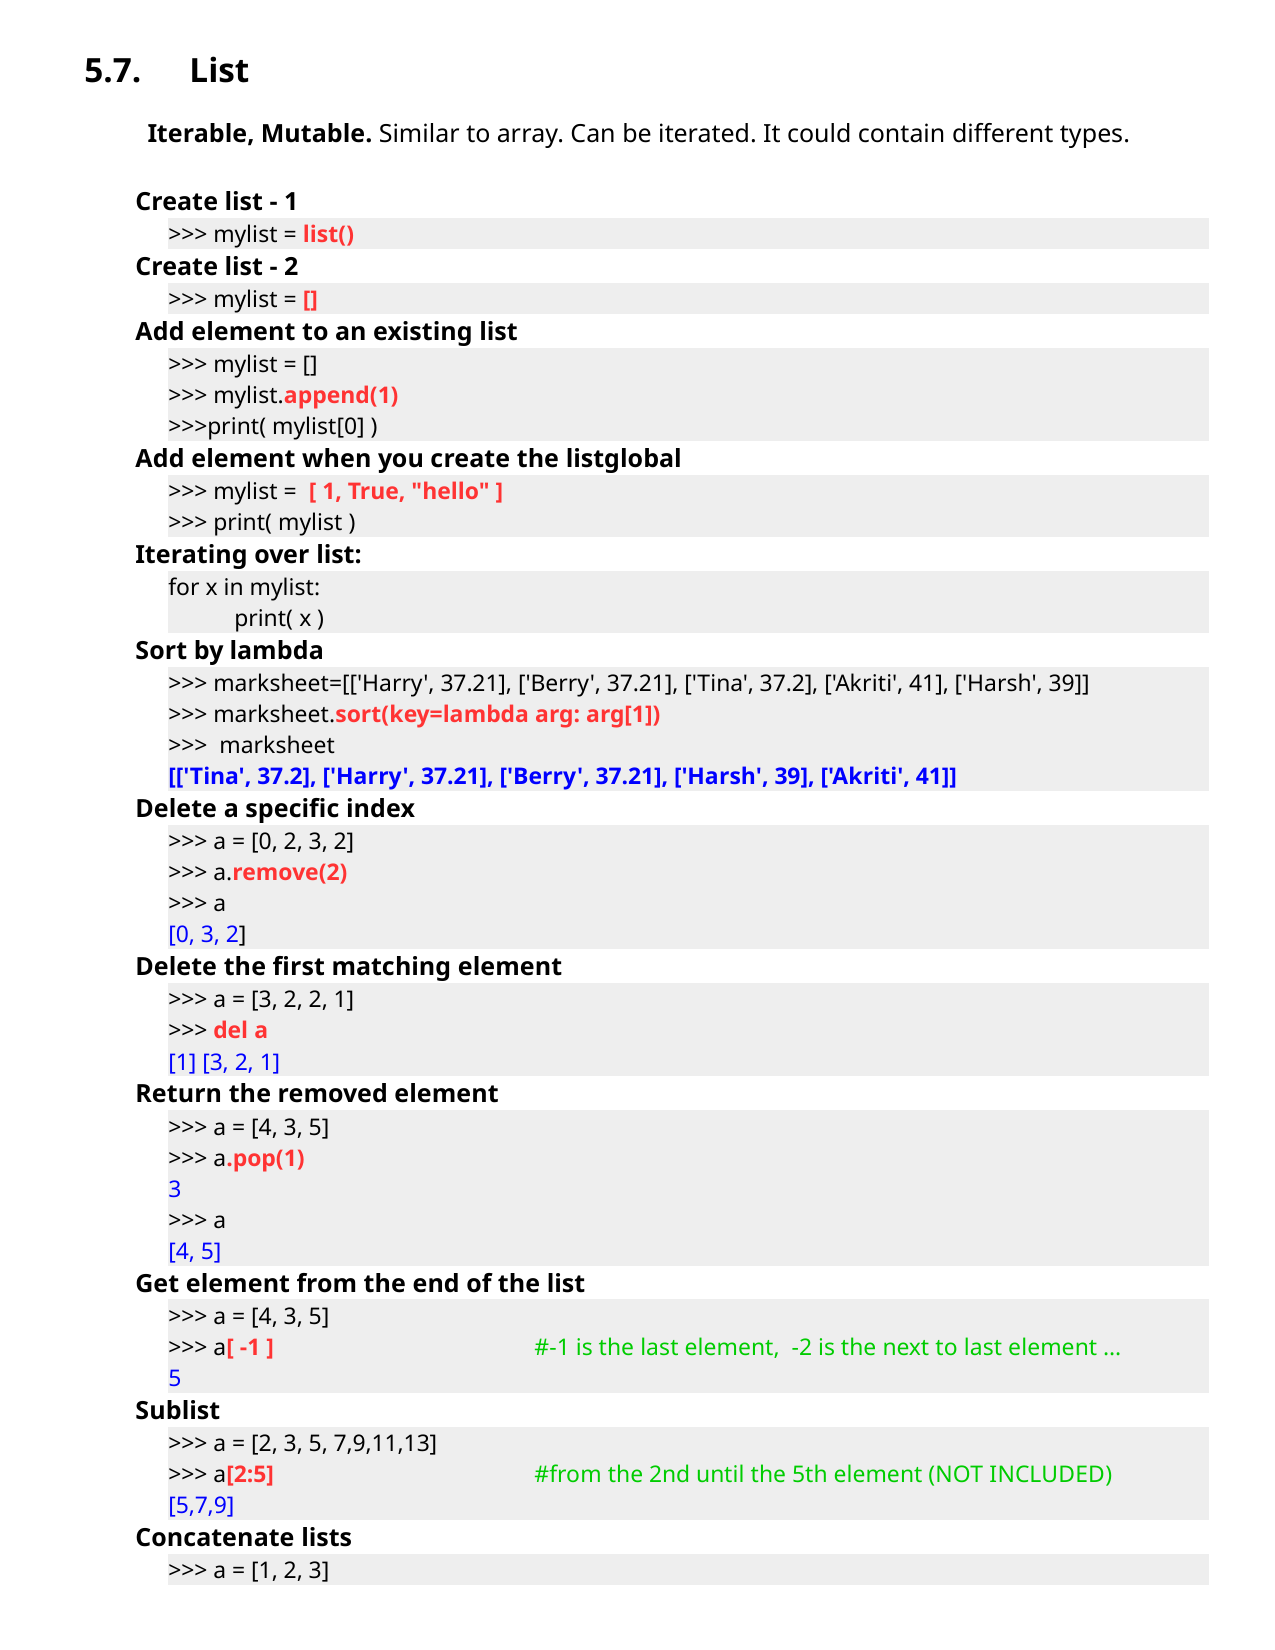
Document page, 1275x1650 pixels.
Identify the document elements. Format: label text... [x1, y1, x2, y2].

text [1] [3, 2, 1] [168, 1045, 1209, 1076]
text >>> a.pop(1) [168, 1141, 1209, 1172]
text >>> a.remove(2) [168, 856, 1209, 887]
text >>> mylist = [ 1, True, "hello" ] [168, 475, 1209, 506]
list Add element when you create the listglobal [135, 441, 1209, 475]
list Create list - 2 [135, 249, 1209, 283]
text Iterable, Mutable. Similar to array. Can be iterated. It could contain different types. [132, 116, 1209, 150]
list Add element to an existing list [135, 314, 1209, 348]
list Create list - 1 [135, 184, 1209, 218]
text >>> marksheet [168, 729, 1209, 760]
text [5,7,9] [168, 1489, 1209, 1520]
text >>> a = [4, 3, 5] [168, 1299, 1209, 1331]
list Get element from the end of the list [135, 1266, 1209, 1299]
list Delete the first matching element [135, 949, 1209, 983]
text [0, 3, 2] [168, 918, 1209, 949]
text >>> a = [3, 2, 2, 1] [168, 983, 1209, 1014]
subtitle List [84, 46, 1209, 92]
text >>> a = [0, 2, 3, 2] [168, 825, 1209, 856]
text >>> print( mylist ) [168, 506, 1209, 537]
text 3 [168, 1172, 1209, 1203]
text >>> mylist.append(1) [168, 379, 1209, 410]
text >>> a [168, 887, 1209, 918]
text >>> a [168, 1203, 1209, 1234]
list Delete a specific index [135, 791, 1209, 825]
text >>> a = [4, 3, 5] [168, 1110, 1209, 1141]
list Sublist [135, 1393, 1209, 1427]
list Sort by lambda [135, 633, 1209, 667]
list Concatenate lists [135, 1520, 1209, 1554]
text [4, 5] [168, 1234, 1209, 1266]
text >>> a[ -1 ] #-1 is the last element, -2 is the next to last element ... [168, 1331, 1209, 1362]
text >>> mylist = [] [168, 283, 1209, 314]
text >>> a[2:5] #from the 2nd until the 5th element (NOT INCLUDED) [168, 1458, 1209, 1489]
text >>>print( mylist[0] ) [168, 410, 1209, 441]
text >>> del a [168, 1014, 1209, 1045]
text for x in mylist: [168, 571, 1209, 602]
text >>> mylist = list() [168, 218, 1209, 249]
text [['Tina', 37.2], ['Harry', 37.21], ['Berry', 37.21], ['Harsh', 39], ['Akriti', 41]] [168, 760, 1209, 791]
text >>> a = [2, 3, 5, 7,9,11,13] [168, 1427, 1209, 1458]
text >>> a = [1, 2, 3] [168, 1554, 1209, 1585]
list Return the removed element [135, 1076, 1209, 1110]
list Iterating over list: [135, 537, 1209, 571]
text print( x ) [168, 602, 1209, 633]
text 5 [168, 1362, 1209, 1393]
text >>> marksheet.sort(key=lambda arg: arg[1]) [168, 698, 1209, 729]
text >>> mylist = [] [168, 348, 1209, 379]
text >>> marksheet=[['Harry', 37.21], ['Berry', 37.21], ['Tina', 37.2], ['Akriti', 41], ['Harsh', 39]] [168, 667, 1209, 698]
